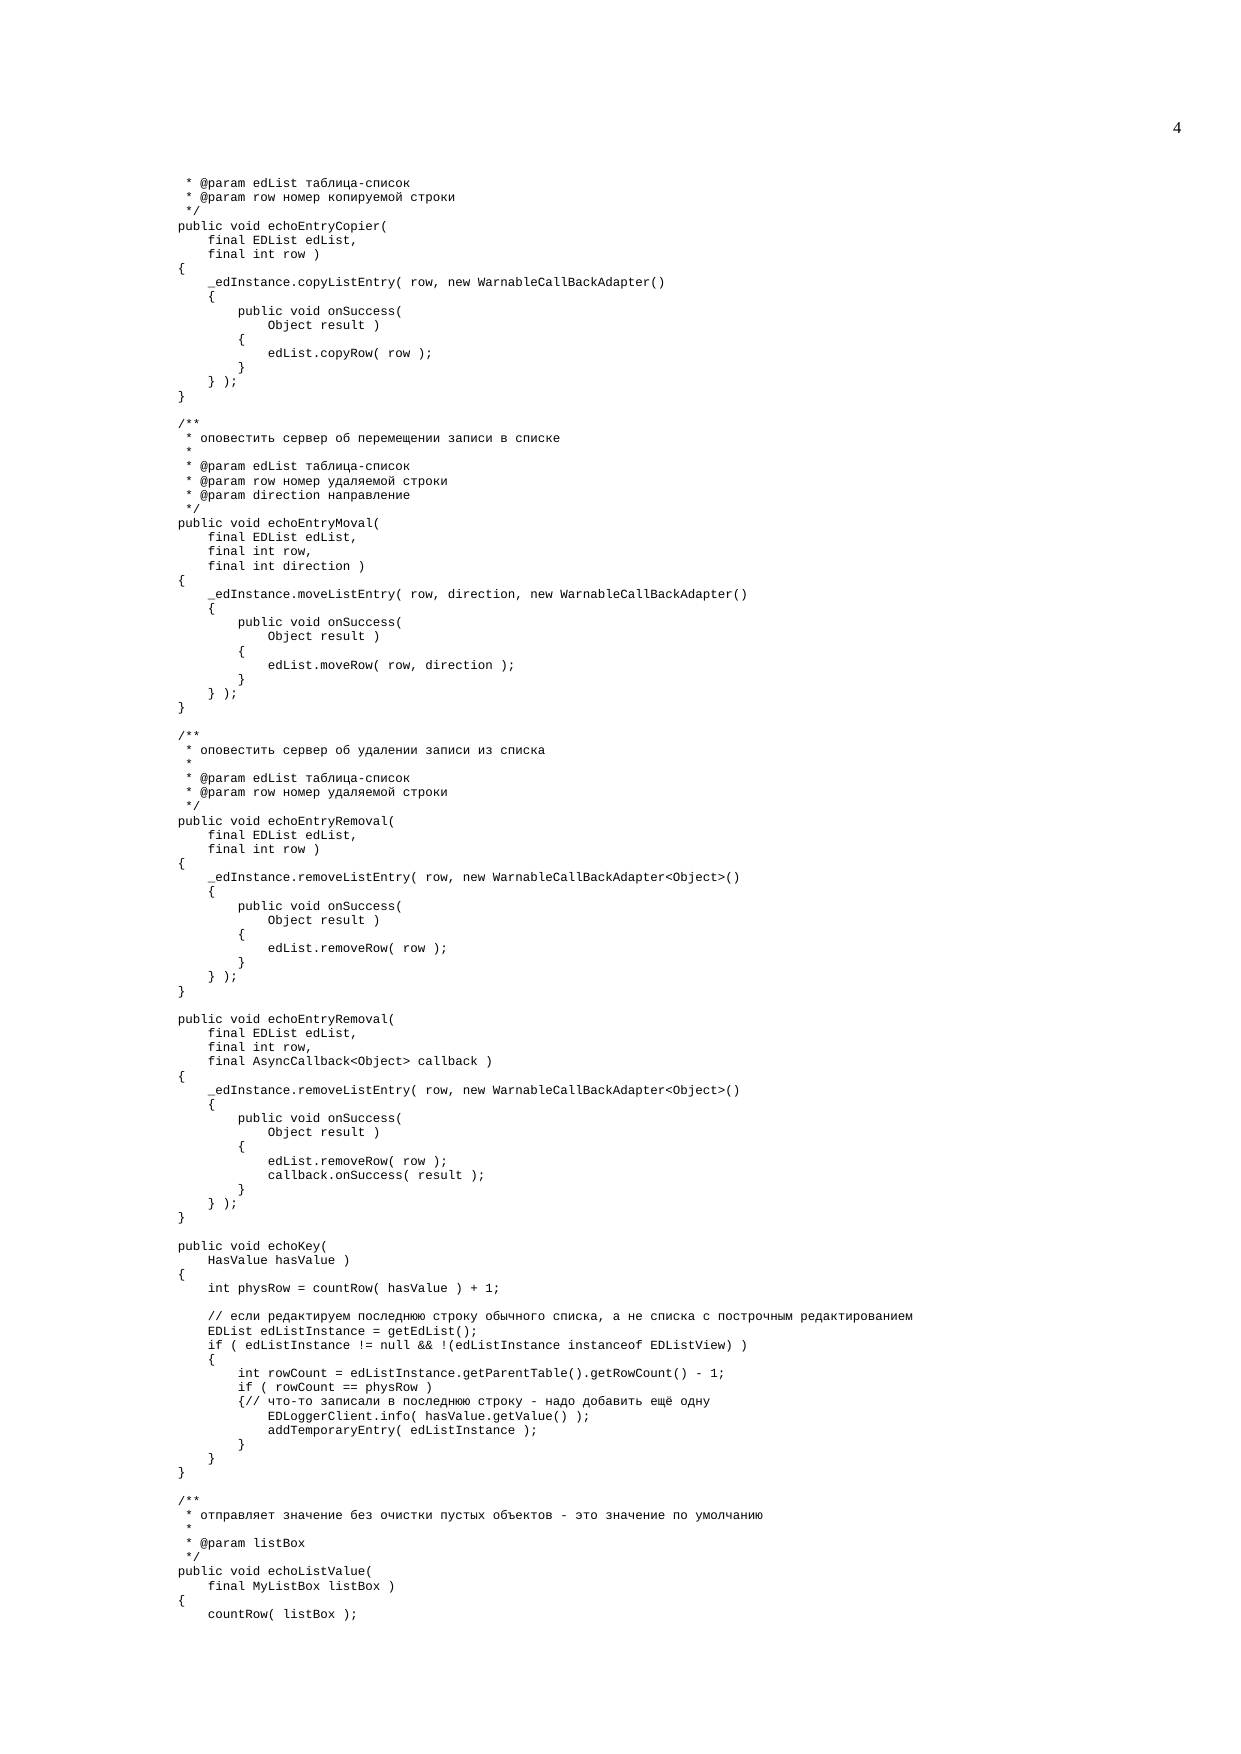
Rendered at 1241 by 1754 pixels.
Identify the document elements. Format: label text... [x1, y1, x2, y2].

text final int row, [148, 1041, 1181, 1055]
text callback.onSuccess( result ); [148, 1169, 1181, 1183]
text _edInstance.moveListEntry( row, direction, new WarnableCallBackAdapter() [148, 588, 1181, 602]
text public void echoEntryCopier( [148, 219, 1181, 234]
text Object result ) [148, 1126, 1181, 1140]
text /** [148, 1494, 1181, 1509]
text * @param edList таблица-список [148, 772, 1181, 786]
text final int direction ) [148, 559, 1181, 574]
text addTemporaryEntry( edListInstance ); [148, 1424, 1181, 1438]
text } [148, 984, 1181, 999]
text if ( rowCount == physRow ) [148, 1381, 1181, 1395]
text final int row ) [148, 248, 1181, 262]
text edList.copyRow( row ); [148, 347, 1181, 361]
text { [148, 1098, 1181, 1112]
text final EDList edList, [148, 829, 1181, 843]
text public void echoEntryRemoval( [148, 1013, 1181, 1027]
text } ); [148, 687, 1181, 701]
text final int row ) [148, 843, 1181, 857]
text * [148, 446, 1181, 460]
text * @param edList таблица-список [148, 460, 1181, 474]
text } [148, 389, 1181, 404]
text edList.moveRow( row, direction ); [148, 659, 1181, 673]
text } [148, 1452, 1181, 1466]
text // если редактируем последнюю строку обычного списка, а не списка с построчным редактированием [148, 1310, 1181, 1324]
text */ [148, 205, 1181, 219]
text } [148, 1211, 1181, 1225]
text Object result ) [148, 914, 1181, 928]
text countRow( listBox ); [148, 1608, 1181, 1622]
text public void onSuccess( [148, 616, 1181, 630]
text * [148, 758, 1181, 772]
text * @param listBox [148, 1537, 1181, 1551]
text public void echoEntryMoval( [148, 517, 1181, 531]
text } [148, 701, 1181, 715]
text } [148, 1466, 1181, 1480]
text Object result ) [148, 630, 1181, 644]
text EDLoggerClient.info( hasValue.getValue() ); [148, 1409, 1181, 1424]
text { [148, 574, 1181, 588]
text } ); [148, 1197, 1181, 1211]
text int rowCount = edListInstance.getParentTable().getRowCount() - 1; [148, 1367, 1181, 1381]
text public void onSuccess( [148, 304, 1181, 319]
text */ [148, 800, 1181, 814]
text public void onSuccess( [148, 1112, 1181, 1126]
text { [148, 885, 1181, 899]
text final EDList edList, [148, 1027, 1181, 1041]
text * @param edList таблица-список [148, 177, 1181, 191]
text * отправляет значение без очистки пустых объектов - это значение по умолчанию [148, 1509, 1181, 1523]
text public void echoEntryRemoval( [148, 814, 1181, 829]
text public void onSuccess( [148, 899, 1181, 914]
text final AsyncCallback<Object> callback ) [148, 1055, 1181, 1069]
text { [148, 1353, 1181, 1367]
text /** [148, 418, 1181, 432]
text } [148, 1438, 1181, 1452]
text { [148, 333, 1181, 347]
text final MyListBox listBox ) [148, 1579, 1181, 1594]
text * @param row номер копируемой строки [148, 191, 1181, 205]
text { [148, 1594, 1181, 1608]
text if ( edListInstance != null && !(edListInstance instanceof EDListView) ) [148, 1339, 1181, 1353]
text * оповестить сервер об перемещении записи в списке [148, 432, 1181, 446]
text { [148, 290, 1181, 304]
text _edInstance.copyListEntry( row, new WarnableCallBackAdapter() [148, 276, 1181, 290]
text } [148, 956, 1181, 970]
text } ); [148, 970, 1181, 984]
text { [148, 1268, 1181, 1282]
text final EDList edList, [148, 234, 1181, 248]
text { [148, 644, 1181, 659]
text edList.removeRow( row ); [148, 1154, 1181, 1169]
text { [148, 1069, 1181, 1084]
text } [148, 1183, 1181, 1197]
text _edInstance.removeListEntry( row, new WarnableCallBackAdapter<Object>() [148, 1084, 1181, 1098]
text _edInstance.removeListEntry( row, new WarnableCallBackAdapter<Object>() [148, 871, 1181, 885]
text final int row, [148, 545, 1181, 559]
text */ [148, 503, 1181, 517]
text } ); [148, 375, 1181, 389]
text * @param row номер удаляемой строки [148, 474, 1181, 489]
text * @param direction направление [148, 489, 1181, 503]
text */ [148, 1551, 1181, 1565]
text { [148, 928, 1181, 942]
text HasValue hasValue ) [148, 1254, 1181, 1268]
text { [148, 857, 1181, 871]
text * @param row номер удаляемой строки [148, 786, 1181, 800]
text { [148, 262, 1181, 276]
text Object result ) [148, 319, 1181, 333]
text edList.removeRow( row ); [148, 942, 1181, 956]
text } [148, 673, 1181, 687]
text { [148, 1140, 1181, 1154]
text EDList edListInstance = getEdList(); [148, 1324, 1181, 1339]
text { [148, 602, 1181, 616]
text public void echoKey( [148, 1239, 1181, 1254]
text /** [148, 729, 1181, 744]
text final EDList edList, [148, 531, 1181, 545]
text * [148, 1523, 1181, 1537]
text } [148, 361, 1181, 375]
text * оповестить сервер об удалении записи из списка [148, 744, 1181, 758]
text {// что-то записали в последнюю строку - надо добавить ещё одну [148, 1395, 1181, 1409]
text public void echoListValue( [148, 1565, 1181, 1579]
text int physRow = countRow( hasValue ) + 1; [148, 1282, 1181, 1296]
